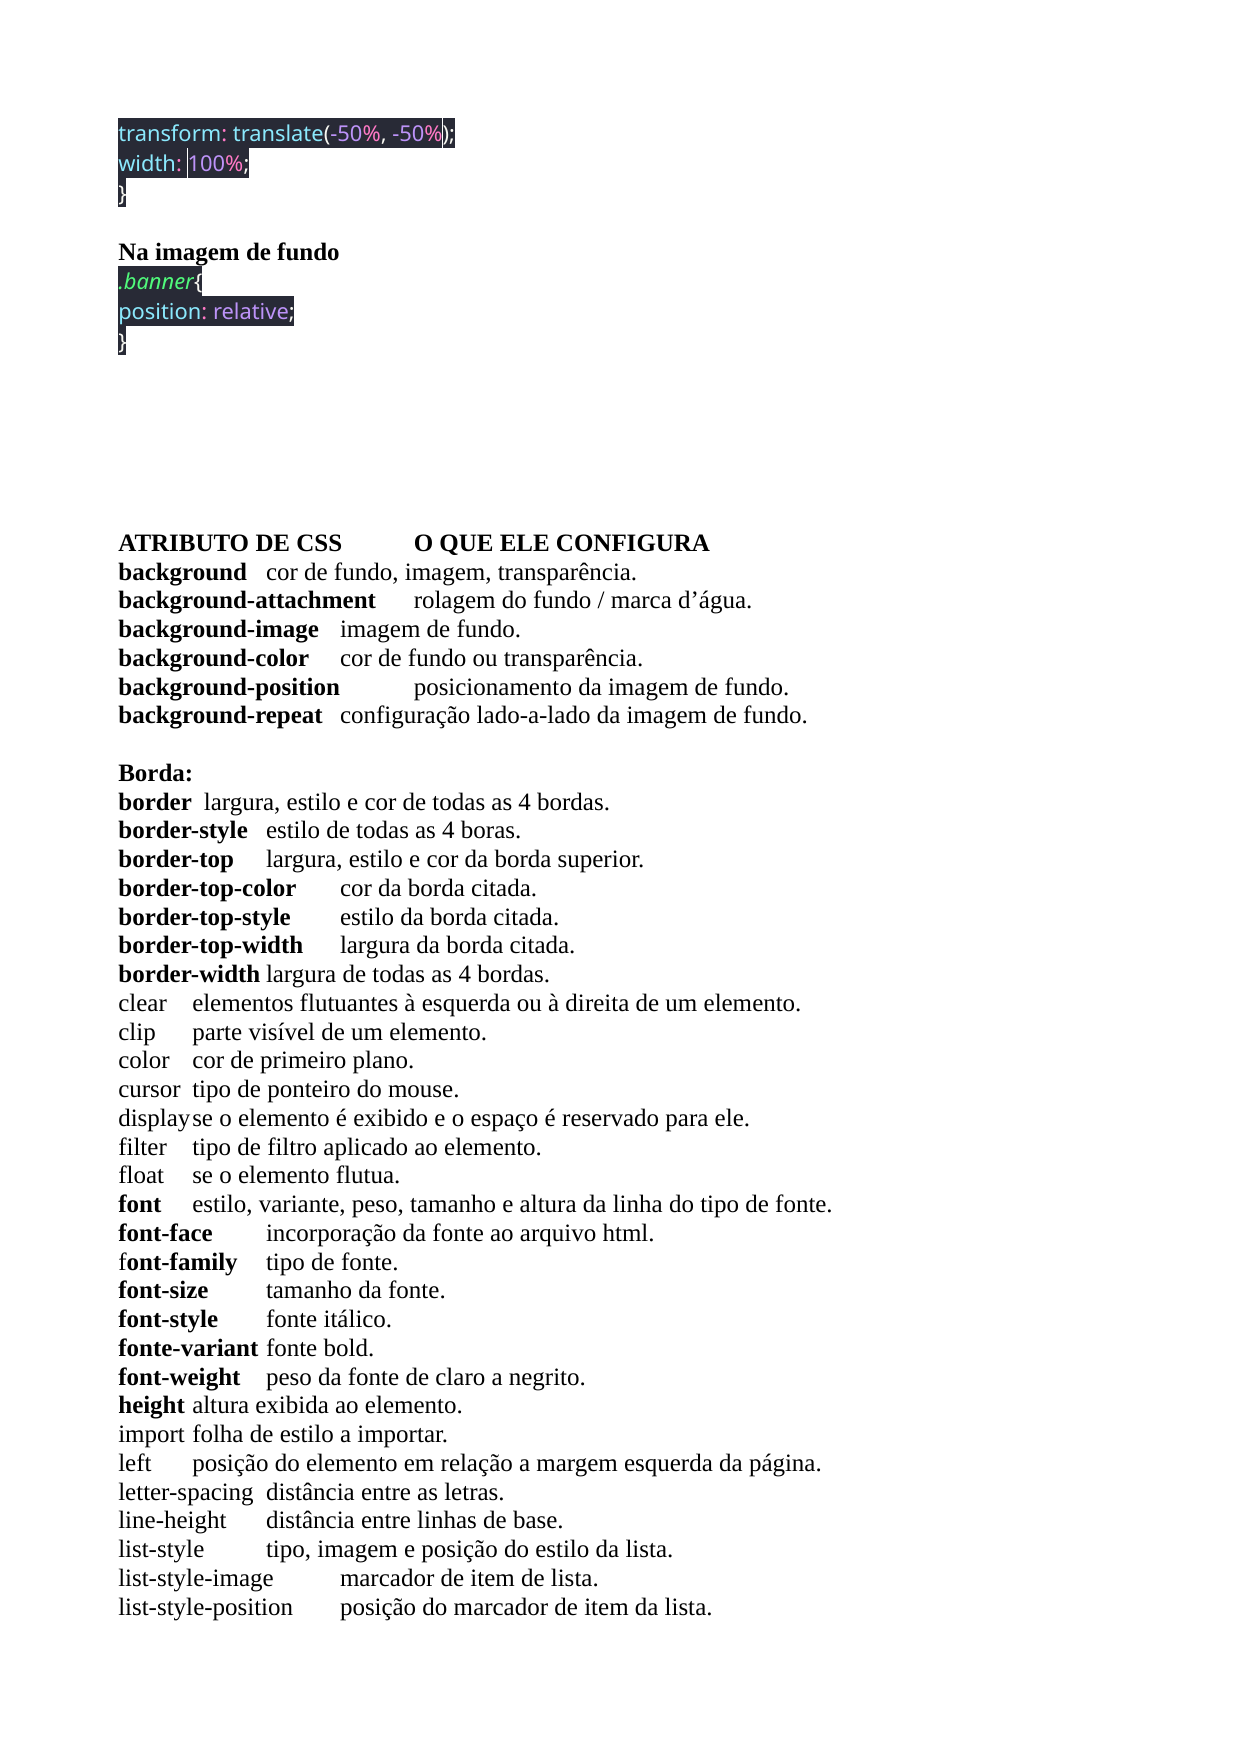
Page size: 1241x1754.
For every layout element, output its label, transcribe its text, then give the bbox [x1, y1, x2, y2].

text clear elementos flutuantes à esquerda ou à direita de um elemento. [118, 988, 1122, 1017]
text font-family tipo de fonte. [118, 1247, 1122, 1275]
text position: relative; [118, 296, 1122, 326]
text filter tipo de filtro aplicado ao elemento. [118, 1132, 1122, 1160]
text fonte-variant fonte bold. [118, 1333, 1122, 1362]
text width: 100%; [118, 148, 1122, 178]
text border-width largura de todas as 4 bordas. [118, 959, 1122, 988]
text Borda: [118, 758, 1122, 787]
text font-size tamanho da fonte. [118, 1275, 1122, 1304]
text left posição do elemento em relação a margem esquerda da página. [118, 1448, 1122, 1477]
text Na imagem de fundo [118, 237, 1122, 266]
text } [118, 326, 1122, 355]
text list-style-image marcador de item de lista. [118, 1563, 1122, 1592]
text height altura exibida ao elemento. [118, 1390, 1122, 1419]
text border-top-color cor da borda citada. [118, 873, 1122, 902]
text cursor tipo de ponteiro do mouse. [118, 1074, 1122, 1103]
text background-color cor de fundo ou transparência. [118, 643, 1122, 672]
text .banner{ [118, 266, 1122, 296]
text list-style-position posição do marcador de item da lista. [118, 1592, 1122, 1620]
text color cor de primeiro plano. [118, 1045, 1122, 1074]
text background-attachment rolagem do fundo / marca d’água. [118, 585, 1122, 614]
text ATRIBUTO DE CSS O QUE ELE CONFIGURA [118, 528, 1122, 557]
text background-image imagem de fundo. [118, 614, 1122, 643]
text background-position posicionamento da imagem de fundo. [118, 672, 1122, 700]
text float se o elemento flutua. [118, 1160, 1122, 1189]
text background cor de fundo, imagem, transparência. [118, 557, 1122, 585]
text display se o elemento é exibido e o espaço é reservado para ele. [118, 1103, 1122, 1132]
text border-top-style estilo da borda citada. [118, 902, 1122, 930]
text background-repeat configuração lado-a-lado da imagem de fundo. [118, 700, 1122, 729]
text font-face incorporação da fonte ao arquivo html. [118, 1218, 1122, 1247]
text letter-spacing distância entre as letras. [118, 1477, 1122, 1505]
text line-height distância entre linhas de base. [118, 1505, 1122, 1534]
text border-style estilo de todas as 4 boras. [118, 815, 1122, 844]
text border-top largura, estilo e cor da borda superior. [118, 844, 1122, 873]
text border-top-width largura da borda citada. [118, 930, 1122, 959]
text font-weight peso da fonte de claro a negrito. [118, 1362, 1122, 1390]
text border largura, estilo e cor de todas as 4 bordas. [118, 787, 1122, 815]
text } [118, 178, 1122, 207]
text transform: translate(-50%, -50%); [118, 118, 1122, 148]
text list-style tipo, imagem e posição do estilo da lista. [118, 1534, 1122, 1563]
text font estilo, variante, peso, tamanho e altura da linha do tipo de fonte. [118, 1189, 1122, 1218]
text import folha de estilo a importar. [118, 1419, 1122, 1448]
text font-style fonte itálico. [118, 1304, 1122, 1333]
text clip parte visível de um elemento. [118, 1017, 1122, 1045]
